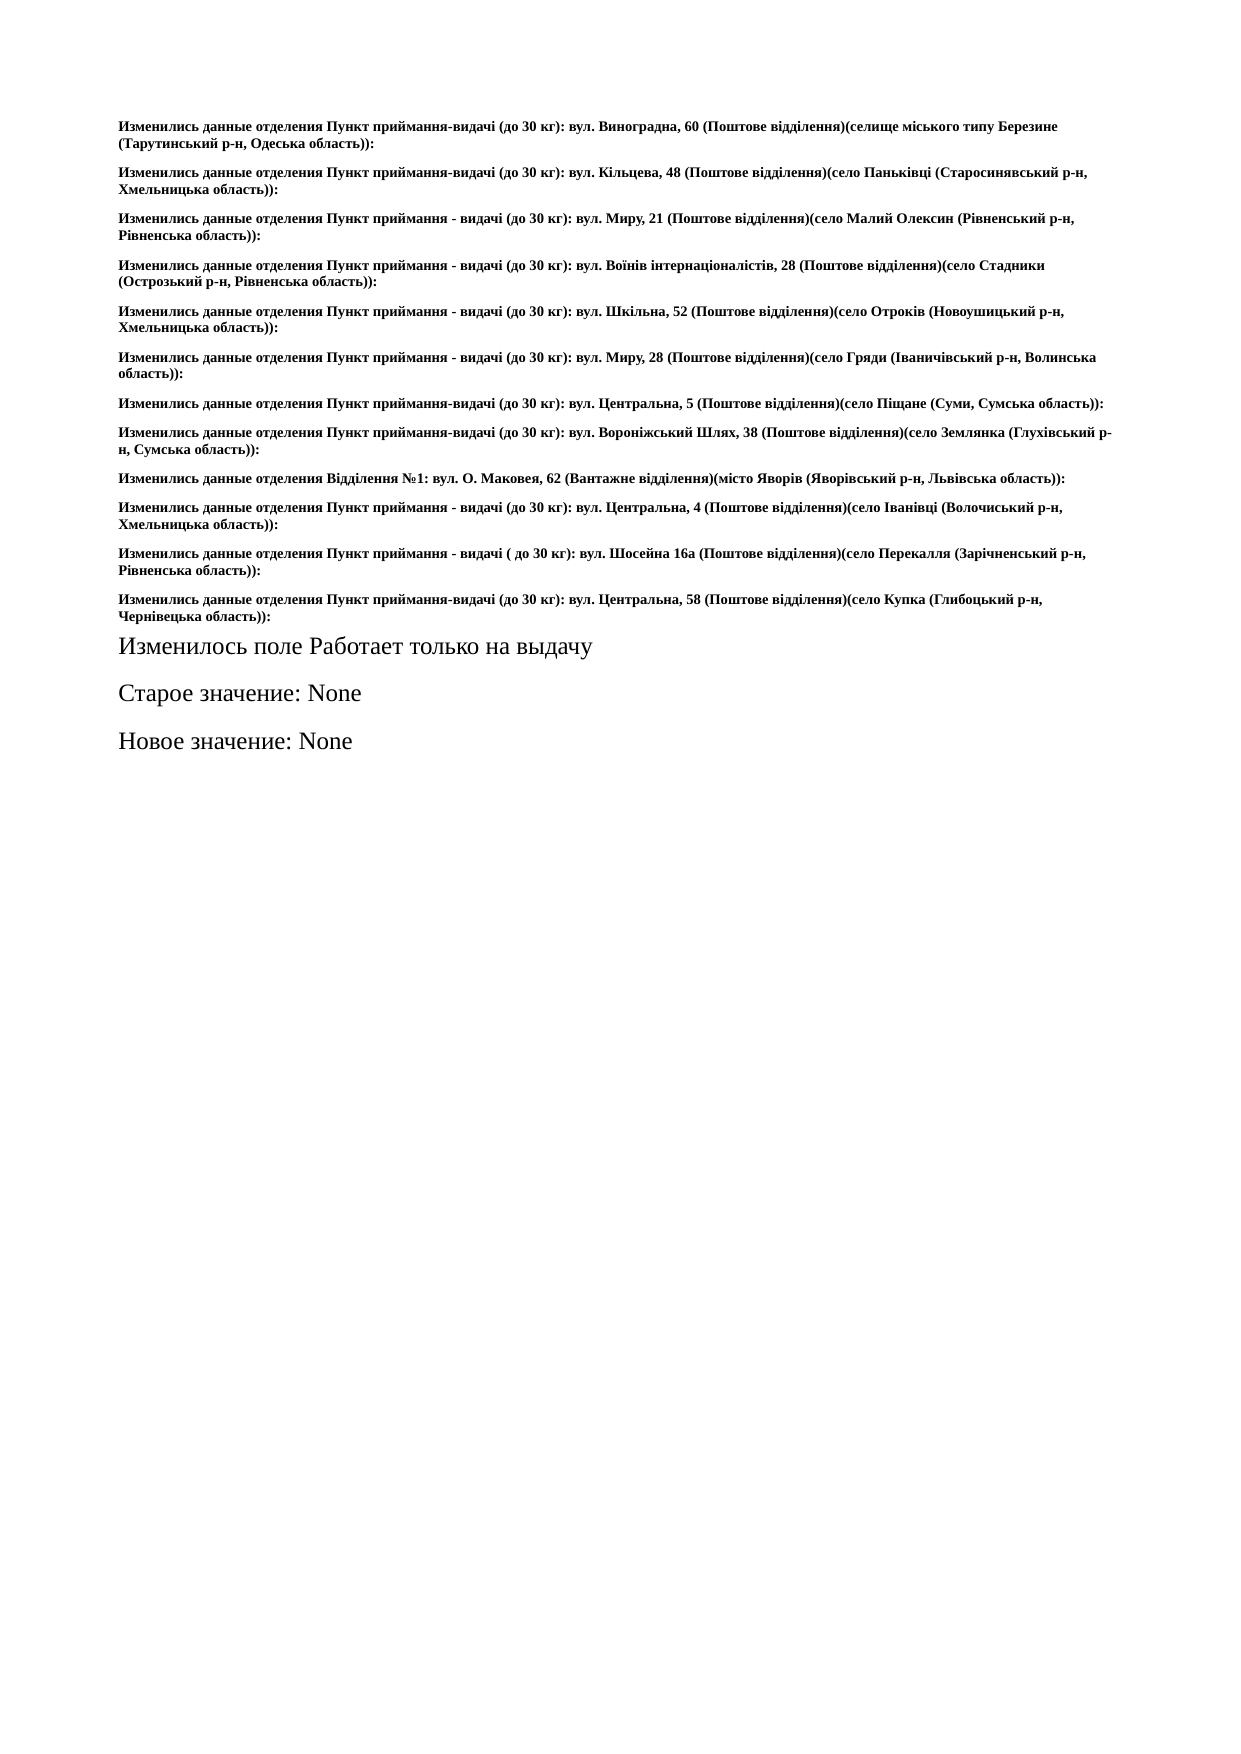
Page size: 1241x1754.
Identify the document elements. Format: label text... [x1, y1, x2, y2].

text Новое значение: None [118, 726, 1122, 755]
subtitle Изменились данные отделения Пункт приймання - видачі (до 30 кг): вул. Воїнів інтернаціоналістів, 28 (Поштове відділення)(село Стадники (Острозький р-н, Рівненська область)): [118, 256, 1122, 290]
subtitle Изменились данные отделения Пункт приймання-видачі (до 30 кг): вул. Центральна, 5 (Поштове відділення)(село Піщане (Суми, Сумська область)): [118, 394, 1122, 411]
subtitle Изменились данные отделения Пункт приймання - видачі (до 30 кг): вул. Миру, 21 (Поштове відділення)(село Малий Олексин (Рівненський р-н, Рівненська область)): [118, 210, 1122, 244]
subtitle Изменились данные отделения Пункт приймання - видачі ( до 30 кг): вул. Шосейна 16а (Поштове відділення)(село Перекалля (Зарічненський р-н, Рівненська область)): [118, 545, 1122, 578]
subtitle Изменились данные отделения Пункт приймання-видачі (до 30 кг): вул. Вороніжський Шлях, 38 (Поштове відділення)(село Землянка (Глухівський р-н, Сумська область)): [118, 424, 1122, 457]
subtitle Изменились данные отделения Пункт приймання - видачі (до 30 кг): вул. Центральна, 4 (Поштове відділення)(село Іванівці (Волочиський р-н, Хмельницька область)): [118, 499, 1122, 532]
text Изменилось поле Работает только на выдачу [118, 631, 1122, 659]
subtitle Изменились данные отделения Пункт приймання - видачі (до 30 кг): вул. Шкільна, 52 (Поштове відділення)(село Отроків (Новоушицький р-н, Хмельницька область)): [118, 302, 1122, 336]
subtitle Изменились данные отделения Пункт приймання-видачі (до 30 кг): вул. Кільцева, 48 (Поштове відділення)(село Паньківці (Старосинявський р-н, Хмельницька область)): [118, 164, 1122, 198]
subtitle Изменились данные отделения Пункт приймання-видачі (до 30 кг): вул. Центральна, 58 (Поштове відділення)(село Купка (Глибоцький р-н, Чернівецька область)): [118, 591, 1122, 624]
text Старое значение: None [118, 678, 1122, 707]
subtitle Изменились данные отделения Пункт приймання - видачі (до 30 кг): вул. Миру, 28 (Поштове відділення)(село Гряди (Іваничівський р-н, Волинська область)): [118, 348, 1122, 382]
subtitle Изменились данные отделения Відділення №1: вул. О. Маковея, 62 (Вантажне відділення)(місто Яворів (Яворівський р-н, Львівська область)): [118, 470, 1122, 486]
subtitle Изменились данные отделения Пункт приймання-видачі (до 30 кг): вул. Виноградна, 60 (Поштове відділення)(селище міського типу Березине (Тарутинський р-н, Одеська область)): [118, 118, 1122, 152]
